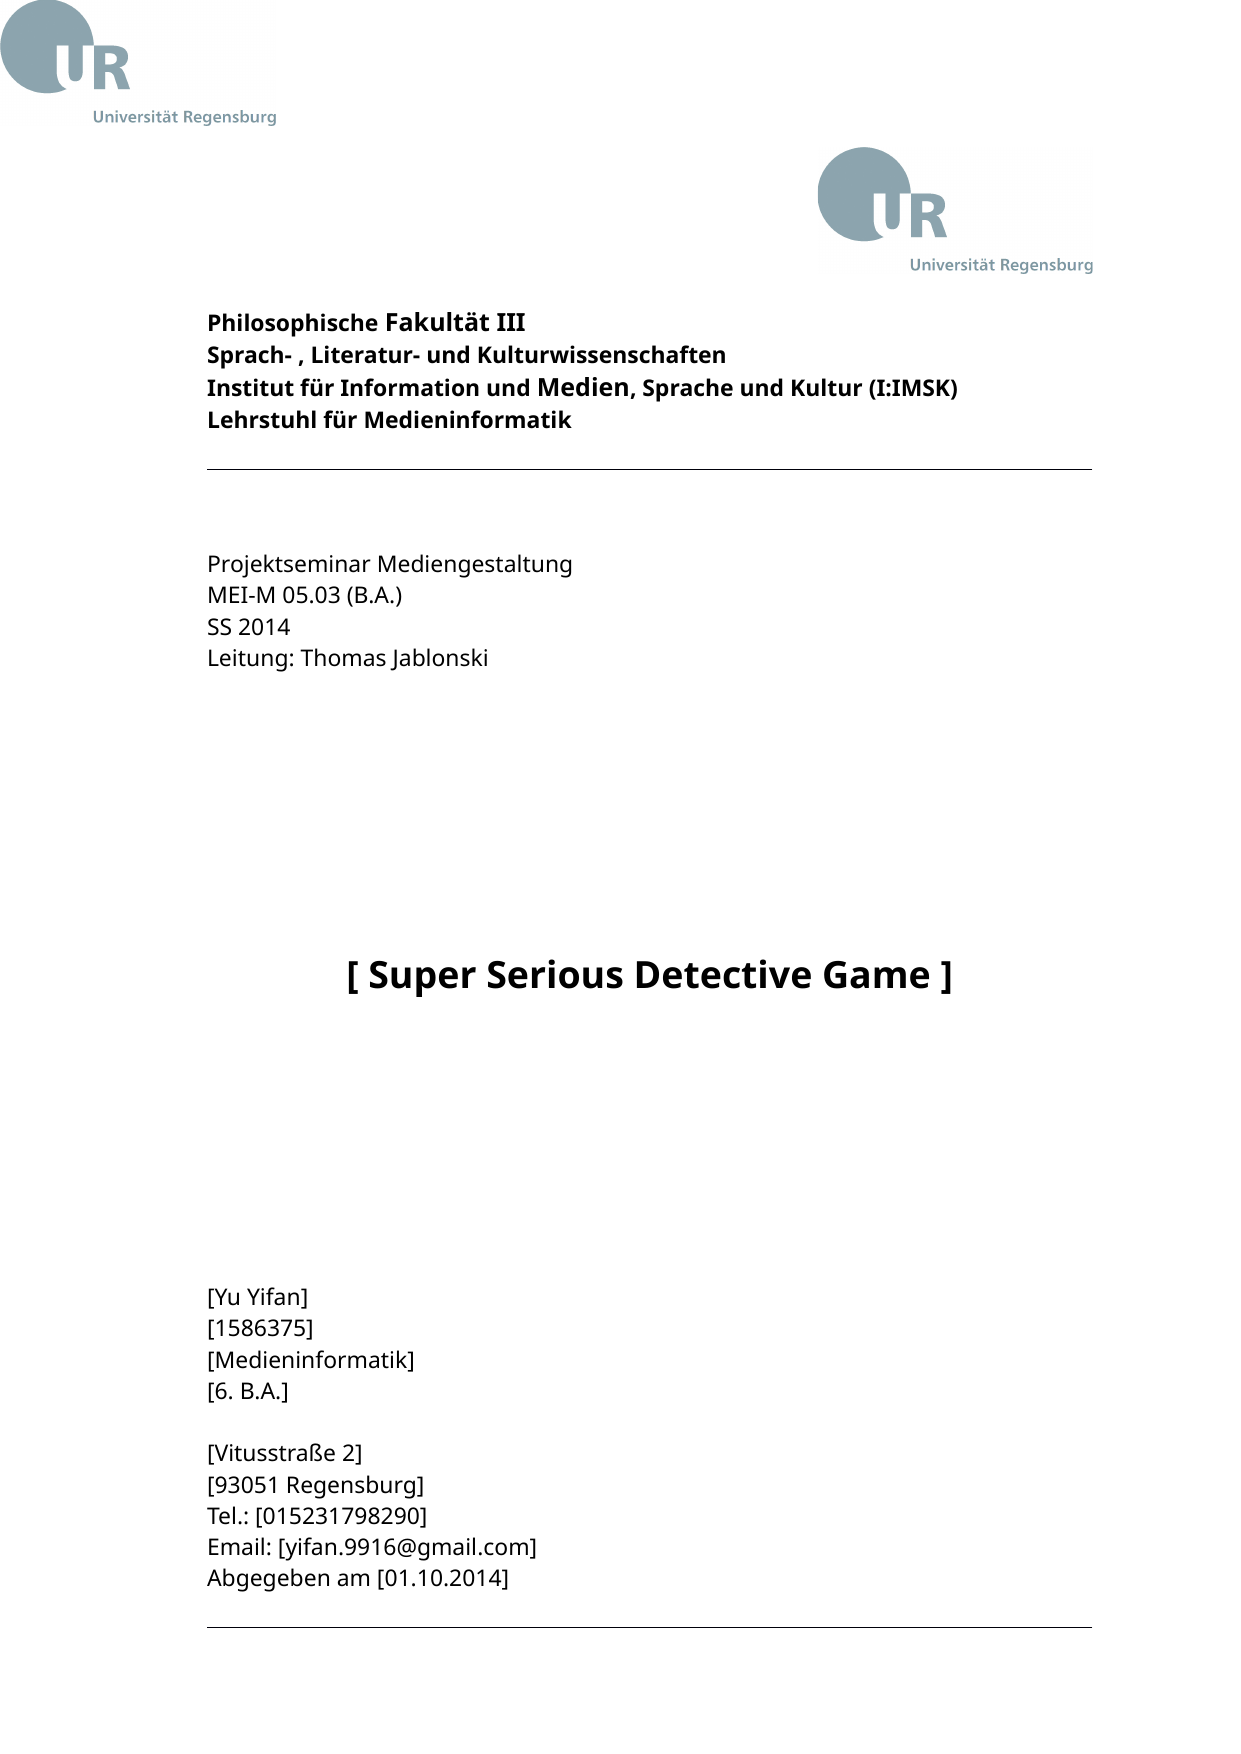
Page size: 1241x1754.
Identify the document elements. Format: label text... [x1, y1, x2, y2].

text SS 2014 [207, 611, 1092, 642]
picture [0, 0, 276, 126]
text Tel.: [015231798290] [207, 1500, 1092, 1531]
text Email: [yifan.9916@gmail.com] [207, 1531, 1092, 1562]
picture [817, 147, 1093, 274]
text Projektseminar Mediengestaltung [207, 548, 1092, 579]
text Leitung: Thomas Jablonski [207, 642, 1092, 673]
text [93051 Regensburg] [207, 1468, 1092, 1500]
text Philosophische Fakultät III [207, 304, 1092, 339]
text [Yu Yifan] [207, 1281, 1092, 1312]
text [1586375] [207, 1312, 1092, 1343]
title [ Super Serious Detective Game ] [207, 948, 1092, 999]
text Institut für Information und Medien, Sprache und Kultur (I:IMSK) Lehrstuhl für Medieninformatik [207, 370, 1092, 435]
text Sprach- , Literatur- und Kulturwissenschaften [207, 339, 1092, 370]
text [6. B.A.] [207, 1375, 1092, 1406]
text Abgegeben am [01.10.2014] [207, 1562, 1092, 1593]
text MEI-M 05.03 (B.A.) [207, 579, 1092, 611]
text [Vitusstraße 2] [207, 1437, 1092, 1468]
text [Medieninformatik] [207, 1343, 1092, 1375]
